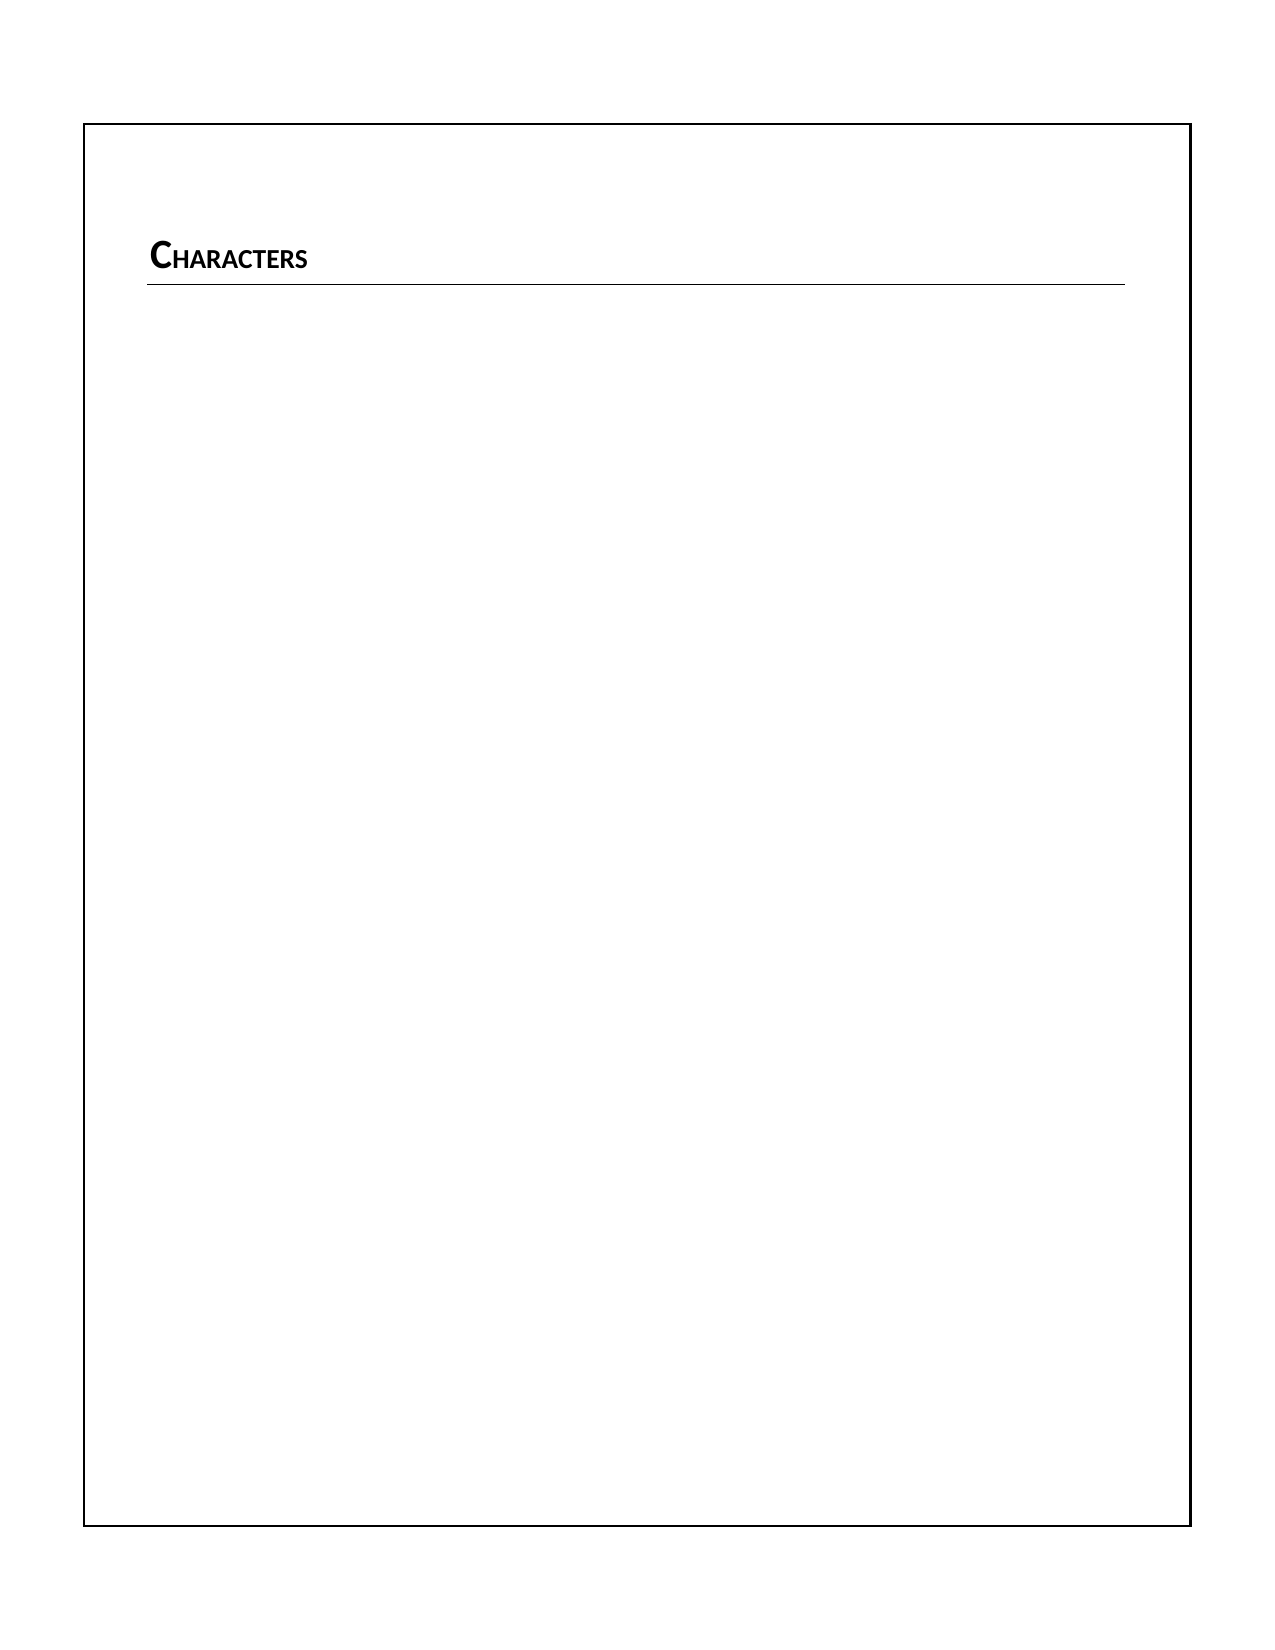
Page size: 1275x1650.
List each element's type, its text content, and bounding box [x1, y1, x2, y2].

subtitle Characters [150, 228, 1125, 279]
